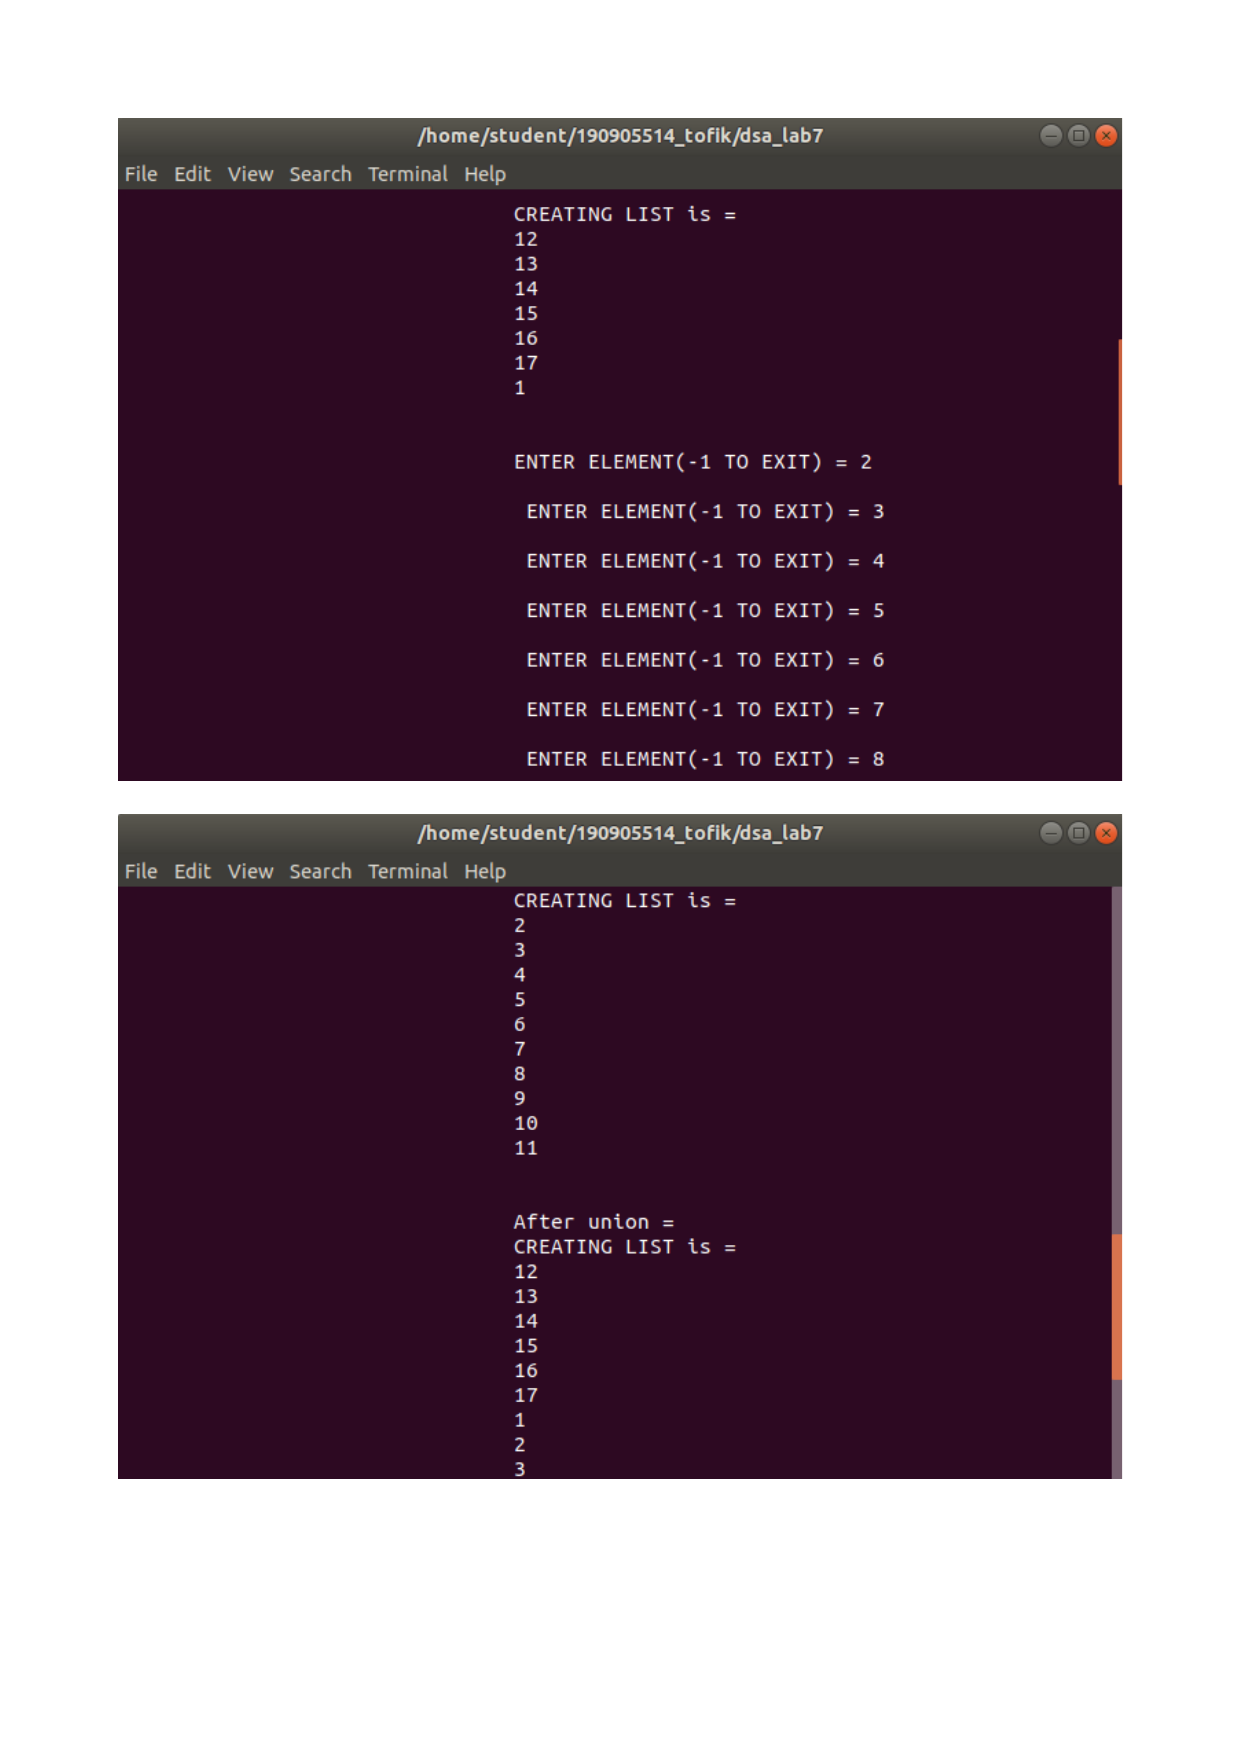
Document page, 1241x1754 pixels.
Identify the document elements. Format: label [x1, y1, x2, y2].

picture [118, 118, 1123, 781]
picture [118, 814, 1123, 1479]
